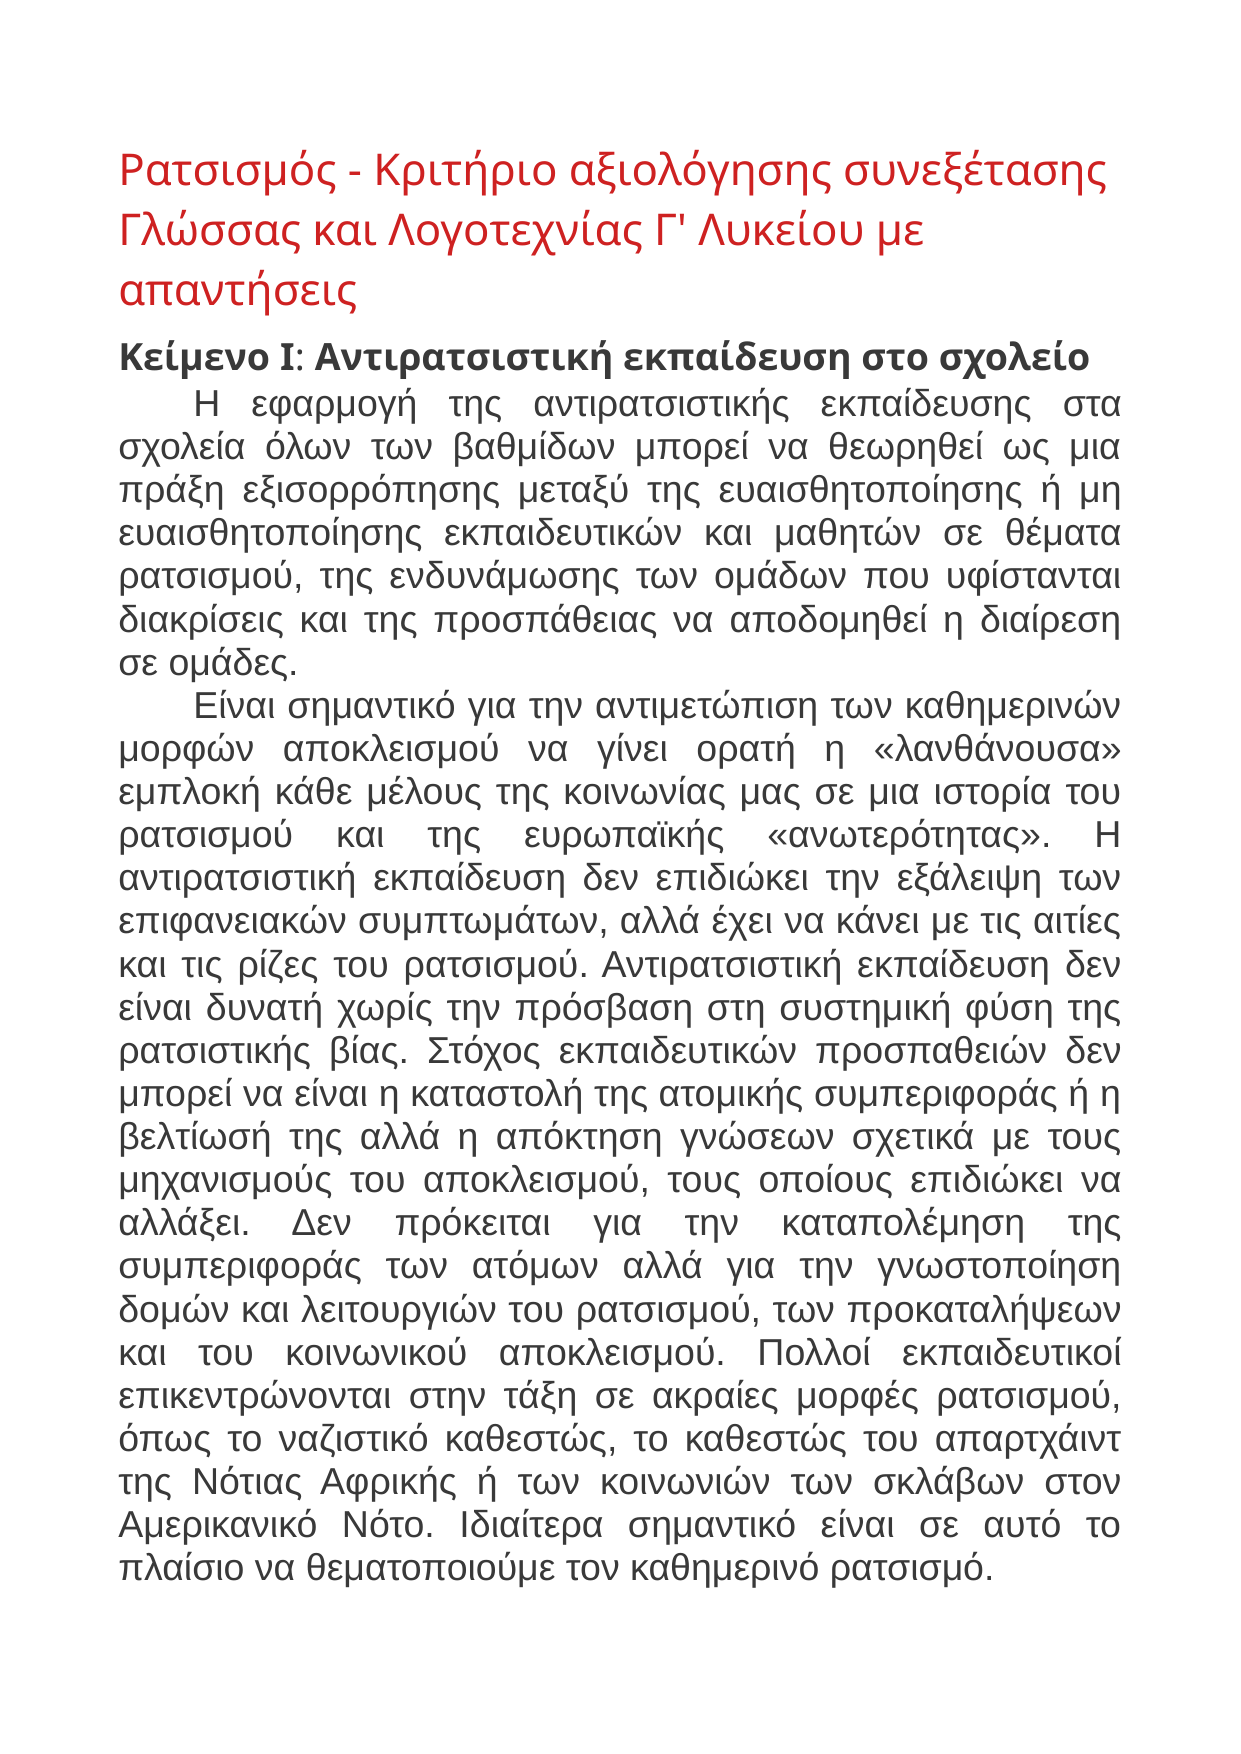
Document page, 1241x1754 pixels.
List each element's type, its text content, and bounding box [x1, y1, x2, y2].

text Είναι σημαντικό για την αντιμετώπιση των καθημερινών μορφών αποκλεισμού να γίνει ορατή η «λανθάνουσα» εμπλοκή κάθε μέλους της κοινωνίας μας σε μια ιστορία του ρατσισμού και της ευρωπαϊκής «ανωτερότητας». Η αντιρατσιστική εκπαίδευση δεν επιδιώκει την εξάλειψη των επιφανειακών συμπτωμάτων, αλλά έχει να κάνει με τις αιτίες και τις ρίζες του ρατσισμού. Αντιρατσιστική εκπαίδευση δεν είναι δυνατή χωρίς την πρόσβαση στη συστημική φύση της ρατσιστικής βίας. Στόχος εκπαιδευτικών προσπαθειών δεν μπορεί να είναι η καταστολή της ατομικής συμπεριφοράς ή η βελτίωσή της αλλά η απόκτηση γνώσεων σχετικά με τους μηχανισμούς του αποκλεισμού, τους οποίους επιδιώκει να αλλάξει. Δεν πρόκειται για την καταπολέμηση της συμπεριφοράς των ατόμων αλλά για την γνωστοποίηση δομών και λειτουργιών του ρατσισμού, των προκαταλήψεων και του κοινωνικού αποκλεισμού. Πολλοί εκπαιδευτικοί επικεντρώνονται στην τάξη σε ακραίες μορφές ρατσισμού, όπως το ναζιστικό καθεστώς, το καθεστώς του απαρτχάιντ της Νότιας Αφρικής ή των κοινωνιών των σκλάβων στον Αμερικανικό Νότο. Ιδιαίτερα σημαντικό είναι σε αυτό το πλαίσιο να θεματοποιούμε τον καθημερινό ρατσισμό. [118, 683, 1122, 1589]
subtitle Ρατσισμός - Κριτήριο αξιολόγησης συνεξέτασης Γλώσσας και Λογοτεχνίας Γ' Λυκείου με απαντήσεις [118, 139, 1122, 318]
text Κείμενο I: Αντιρατσιστική εκπαίδευση στο σχολείο [118, 330, 1122, 381]
text Η εφαρμογή της αντιρατσιστικής εκπαίδευσης στα σχολεία όλων των βαθμίδων μπορεί να θεωρηθεί ως μια πράξη εξισορρόπησης μεταξύ της ευαισθητοποίησης ή μη ευαισθητοποίησης εκπαιδευτικών και μαθητών σε θέματα ρατσισμού, της ενδυνάμωσης των ομάδων που υφίστανται διακρίσεις και της προσπάθειας να αποδομηθεί η διαίρεση σε ομάδες. [118, 381, 1122, 683]
